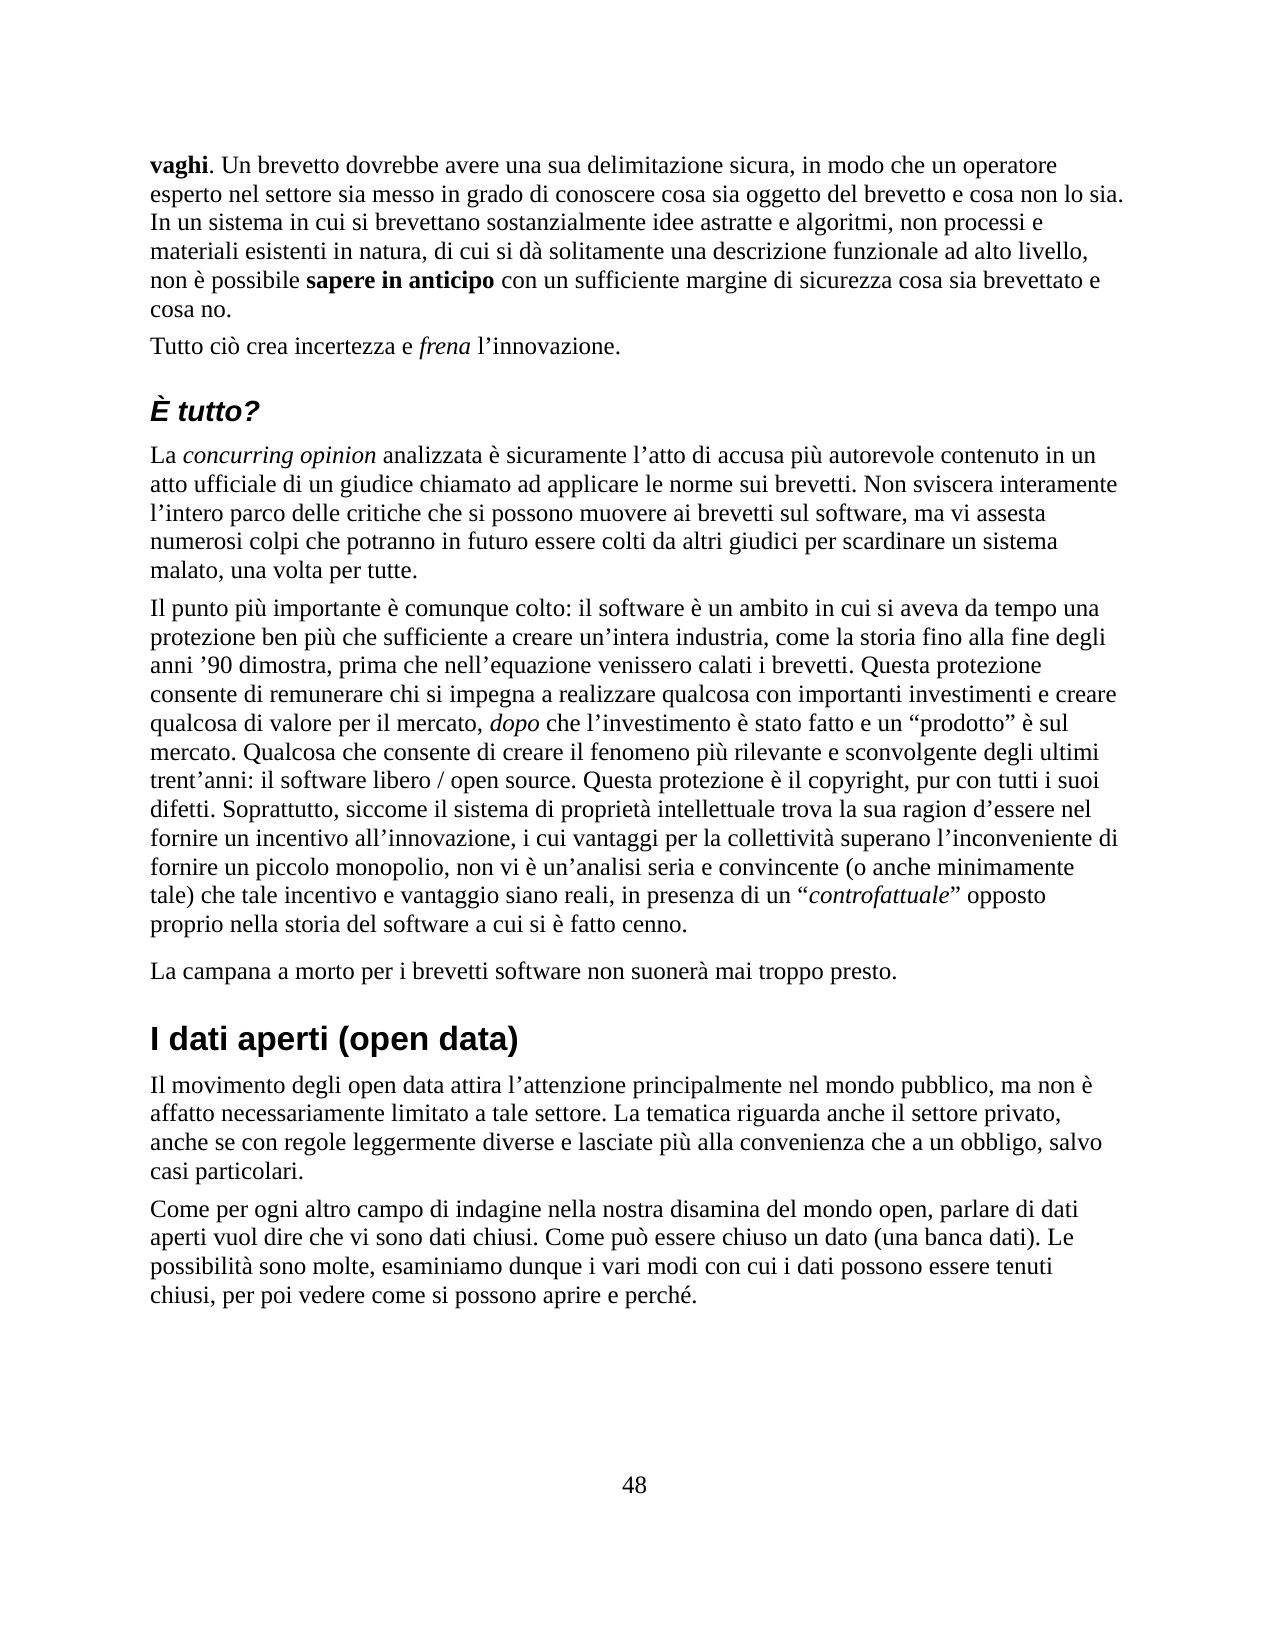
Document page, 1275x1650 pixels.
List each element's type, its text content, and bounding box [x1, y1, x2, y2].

text vaghi. Un brevetto dovrebbe avere una sua delimitazione sicura, in modo che un operatore esperto nel settore sia messo in grado di conoscere cosa sia oggetto del brevetto e cosa non lo sia. In un sistema in cui si brevettano sostanzialmente idee astratte e algoritmi, non processi e materiali esistenti in natura, di cui si dà solitamente una descrizione funzionale ad alto livello, non è possibile sapere in anticipo con un sufficiente margine di sicurezza cosa sia brevettato e cosa no. [150, 150, 1125, 322]
text Come per ogni altro campo di indagine nella nostra disamina del mondo open, parlare di dati aperti vuol dire che vi sono dati chiusi. Come può essere chiuso un dato (una banca dati). Le possibilità sono molte, esaminiamo dunque i vari modi con cui i dati possono essere tenuti chiusi, per poi vedere come si possono aprire e perché. [150, 1194, 1125, 1309]
text Il movimento degli open data attira l’attenzione principalmente nel mondo pubblico, ma non è affatto necessariamente limitato a tale settore. La tematica riguarda anche il settore privato, anche se con regole leggermente diverse e lasciate più alla convenienza che a un obbligo, salvo casi particolari. [150, 1070, 1125, 1185]
subtitle I dati aperti (open data) [150, 1018, 1125, 1057]
subtitle È tutto? [150, 394, 1125, 428]
text Il punto più importante è comunque colto: il software è un ambito in cui si aveva da tempo una protezione ben più che sufficiente a creare un’intera industria, come la storia fino alla fine degli anni ’90 dimostra, prima che nell’equazione venissero calati i brevetti. Questa protezione consente di remunerare chi si impegna a realizzare qualcosa con importanti investimenti e creare qualcosa di valore per il mercato, dopo che l’investimento è stato fatto e un “prodotto” è sul mercato. Qualcosa che consente di creare il fenomeno più rilevante e sconvolgente degli ultimi trent’anni: il software libero / open source. Questa protezione è il copyright, pur con tutti i suoi difetti. Soprattutto, siccome il sistema di proprietà intellettuale trova la sua ragion d’essere nel fornire un incentivo all’innovazione, i cui vantaggi per la collettività superano l’inconveniente di fornire un piccolo monopolio, non vi è un’analisi seria e convincente (o anche minimamente tale) che tale incentivo e vantaggio siano reali, in presenza di un “controfattuale” opposto proprio nella storia del software a cui si è fatto cenno. [150, 593, 1125, 938]
text Tutto ciò crea incertezza e frena l’innovazione. [150, 331, 1125, 360]
text La campana a morto per i brevetti software non suonerà mai troppo presto. [150, 956, 1125, 984]
text La concurring opinion analizzata è sicuramente l’atto di accusa più autorevole contenuto in un atto ufficiale di un giudice chiamato ad applicare le norme sui brevetti. Non sviscera interamente l’intero parco delle critiche che si possono muovere ai brevetti sul software, ma vi assesta numerosi colpi che potranno in futuro essere colti da altri giudici per scardinare un sistema malato, una volta per tutte. [150, 440, 1125, 584]
